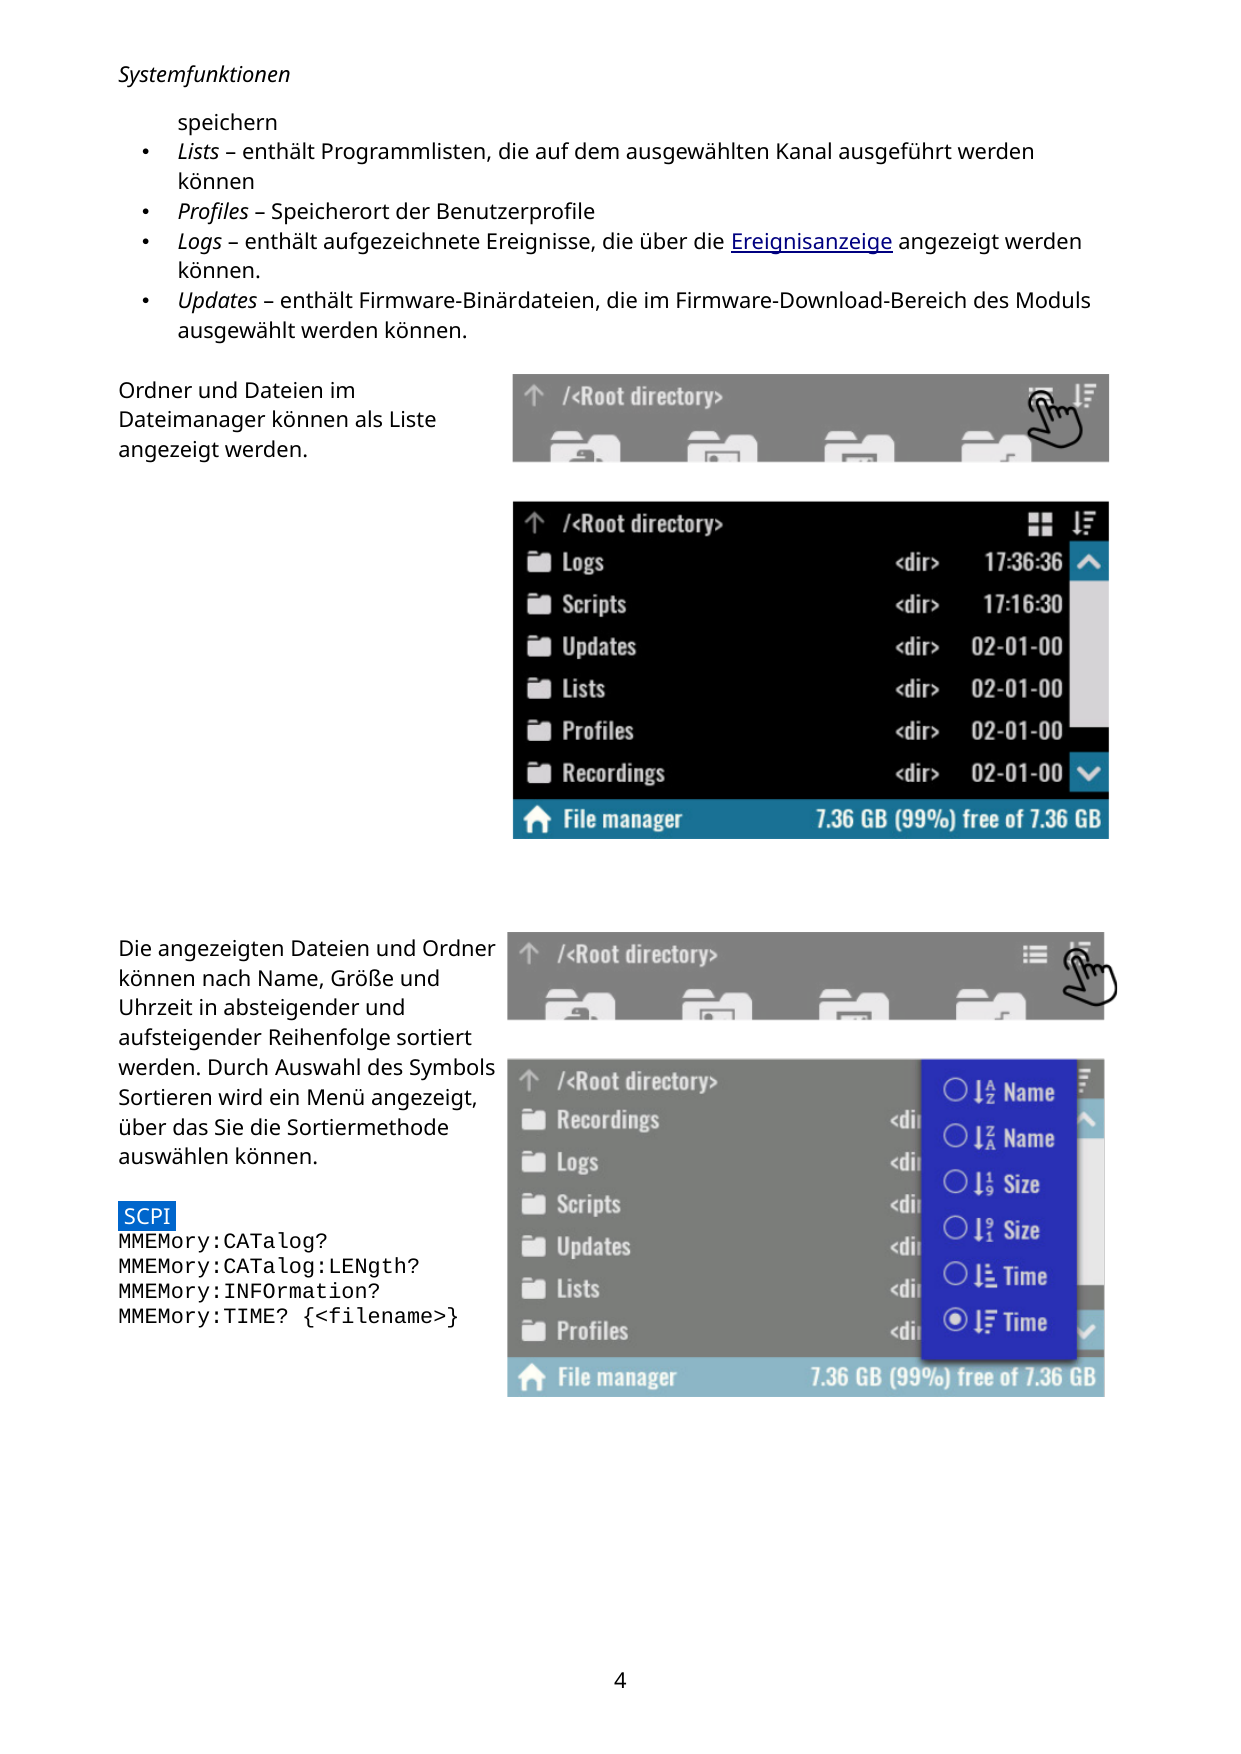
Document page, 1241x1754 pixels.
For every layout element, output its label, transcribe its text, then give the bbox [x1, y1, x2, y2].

list Lists – enthält Programmlisten, die auf dem ausgewählten Kanal ausgeführt werden können [142, 136, 1110, 196]
table_header [501, 107, 1123, 136]
table_header speichern [118, 107, 501, 136]
table_header [502, 933, 1123, 1414]
picture [507, 932, 1118, 1397]
list Logs – enthält aufgezeichnete Ereignisse, die über die Ereignisanzeige angezeigt werden können. [142, 226, 1110, 285]
table_header Die angezeigten Dateien und Ordner können nach Name, Größe und Uhrzeit in absteigender und aufsteigender Reihenfolge sortiert werden. Durch Auswahl des Symbols Sortieren wird ein Menü angezeigt, über das Sie die Sortiermethode auswählen können. SCPI MMEMory:CATalog? MMEMory:CATalog:LENgth? MMEMory:INFOrmation? MMEMory:TIME? {<filename>} [118, 933, 502, 1414]
table_header [500, 375, 1122, 856]
list Updates – enthält Firmware-Binärdateien, die im Firmware-Download-Bereich des Moduls ausgewählt werden können. [142, 285, 1110, 345]
table_header Ordner und Dateien im Dateimanager können als Liste angezeigt werden. [118, 375, 500, 856]
list Profiles – Speicherort der Benutzerprofile [142, 196, 1110, 226]
picture [512, 374, 1110, 839]
